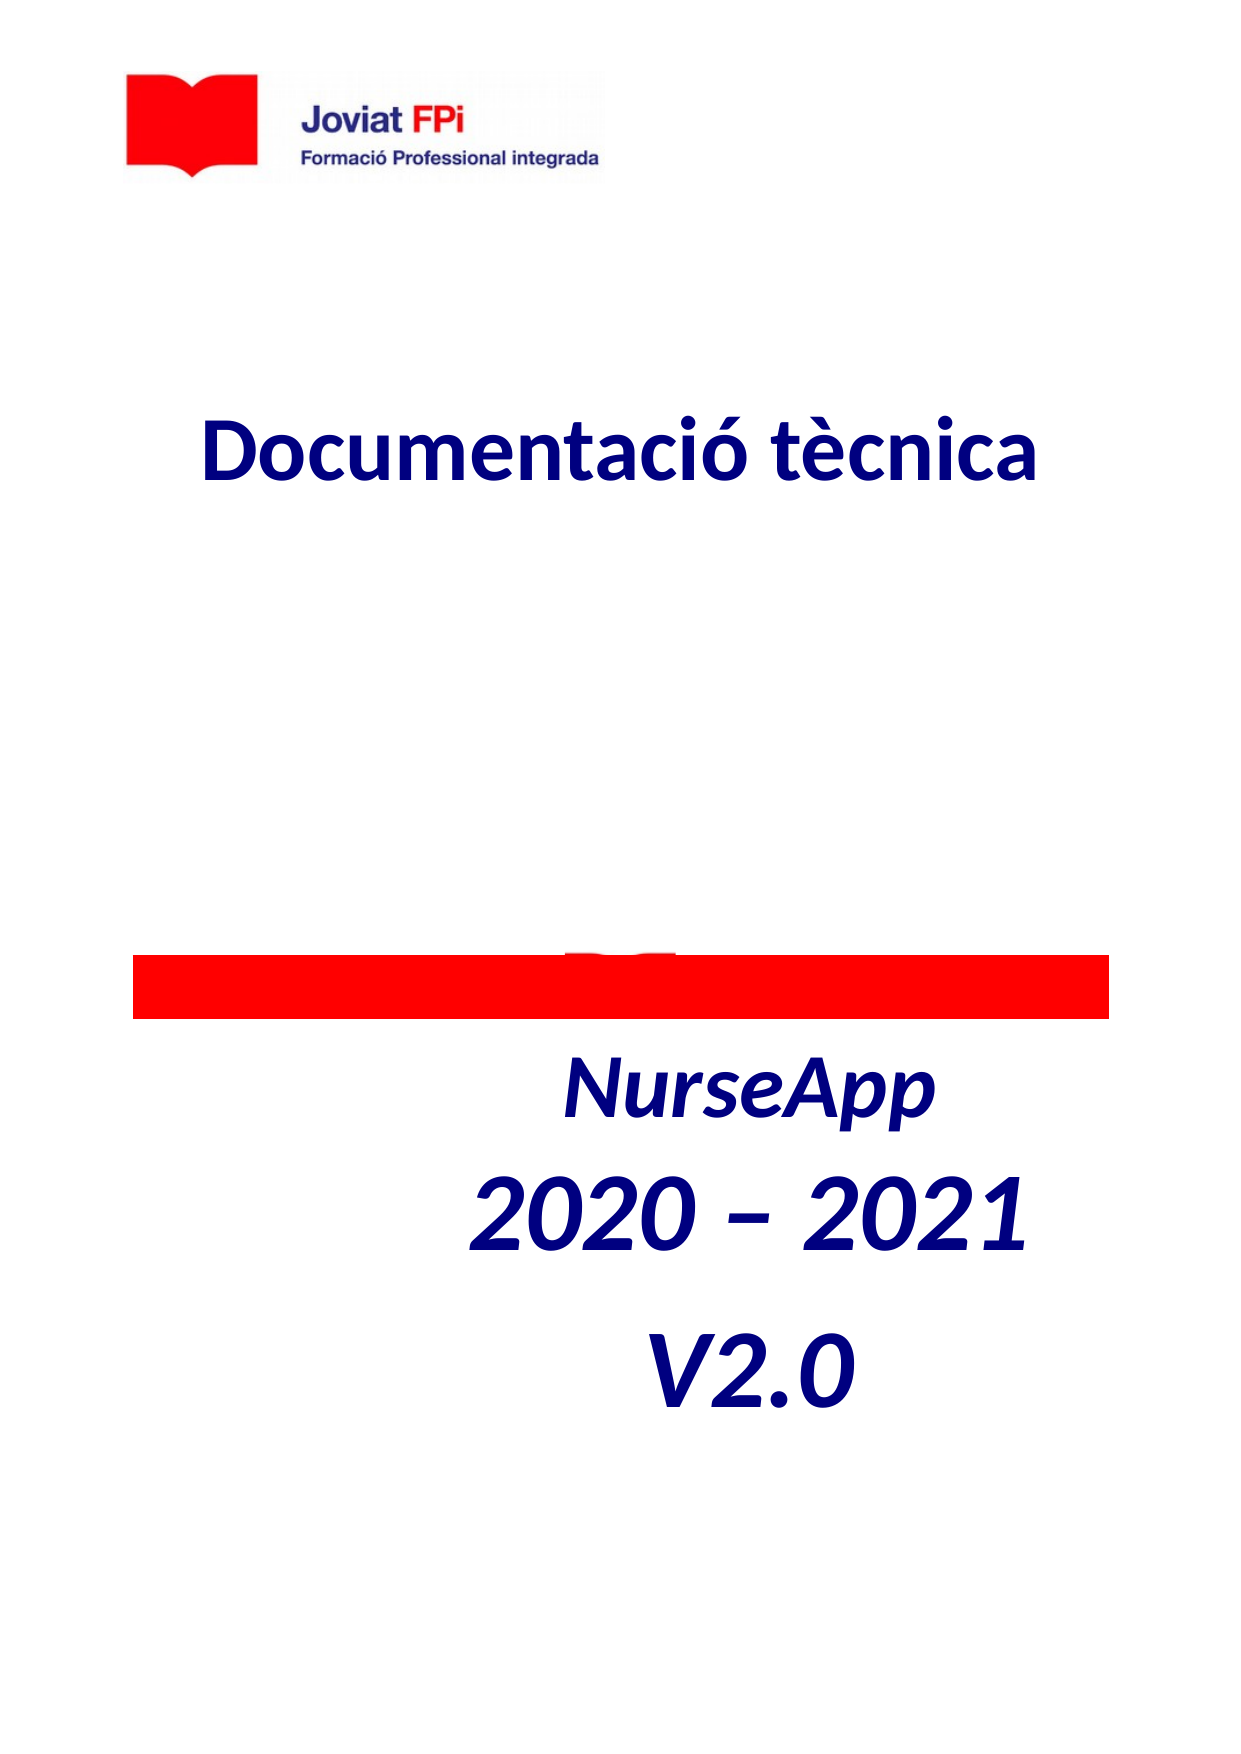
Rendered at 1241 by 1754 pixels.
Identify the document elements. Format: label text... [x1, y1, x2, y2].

text 2020 – 2021 [268, 1141, 1240, 1278]
text V2.0 [268, 1298, 1240, 1436]
text NurseApp [268, 1029, 1240, 1141]
text Documentació tècnica [118, 391, 1122, 503]
